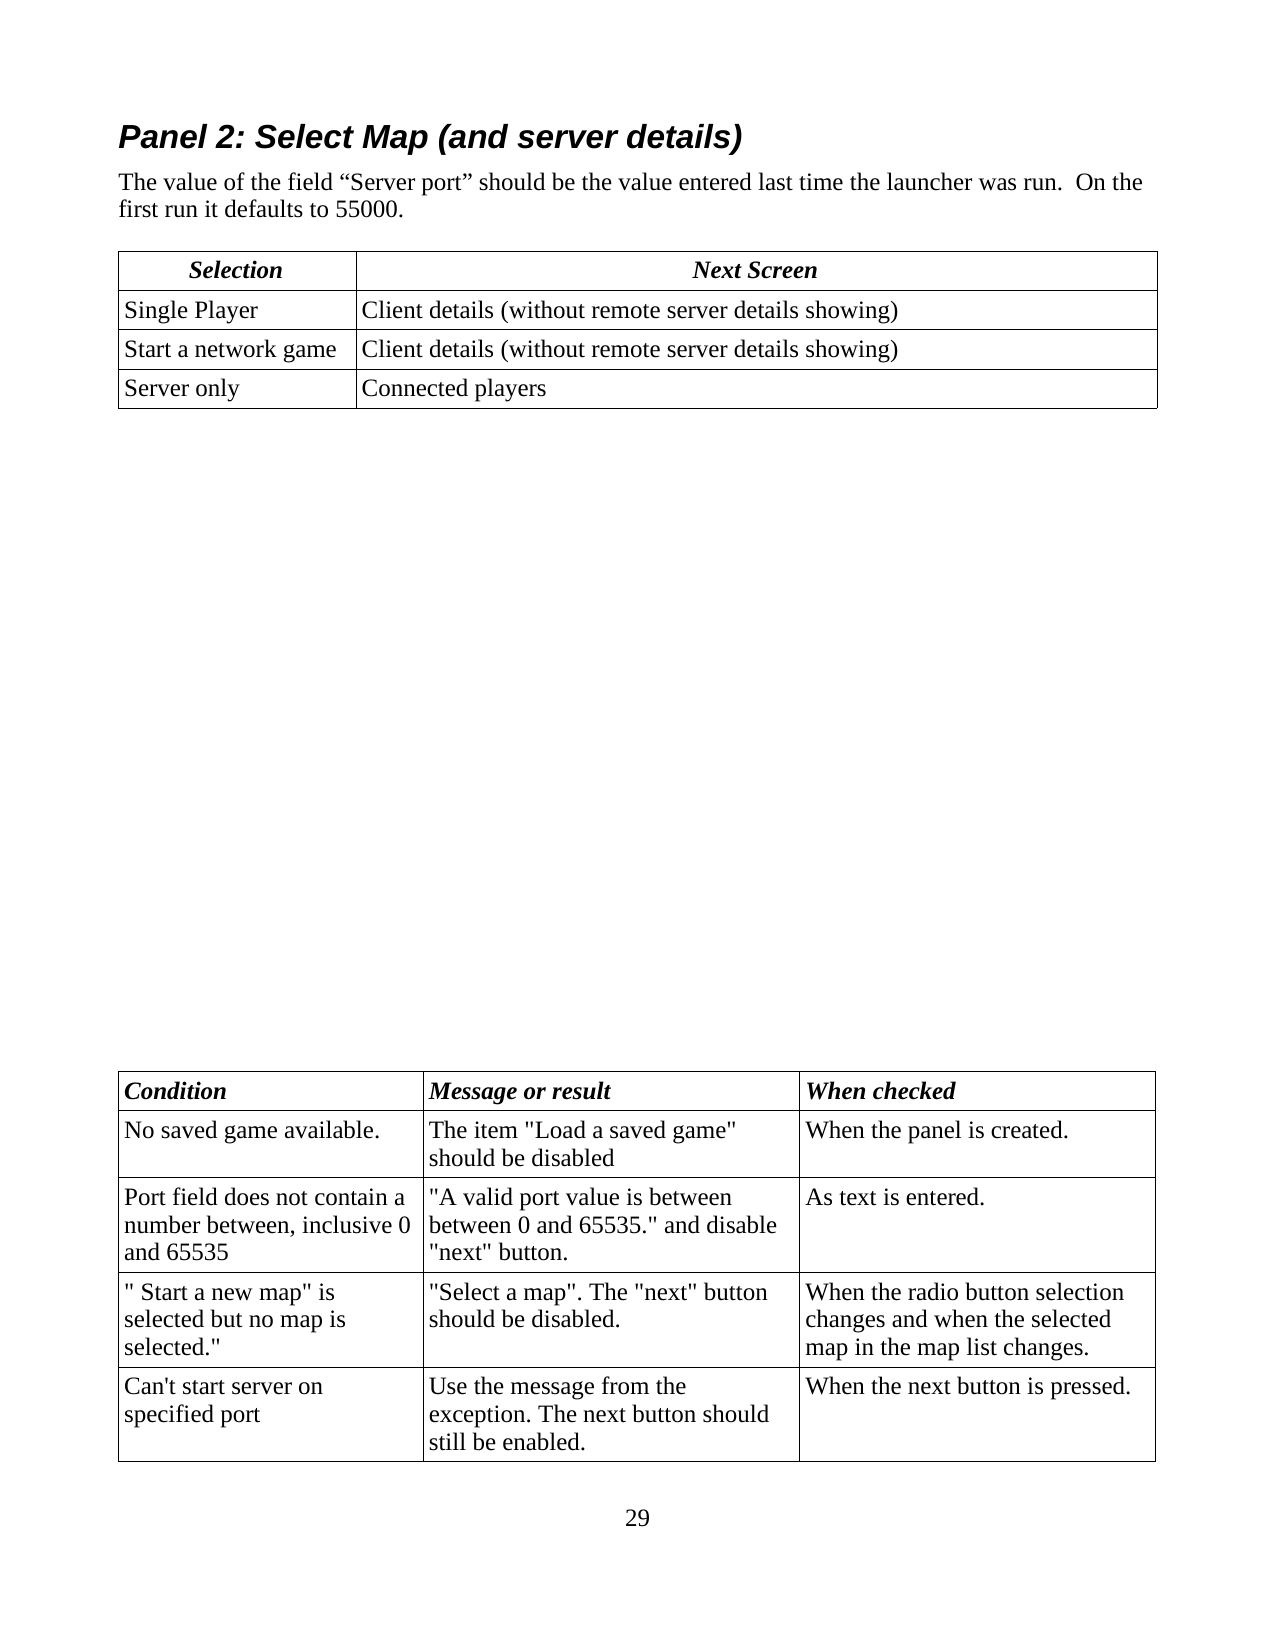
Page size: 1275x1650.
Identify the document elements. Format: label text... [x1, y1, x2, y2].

table_cell Client details (without remote server details showing) [357, 291, 1157, 329]
table_header Message or result [424, 1072, 799, 1110]
table_header Selection [119, 252, 356, 290]
table_cell " Start a new map" is selected but no map is selected." [119, 1273, 423, 1367]
table_cell Port field does not contain a number between, inclusive 0 and 65535 [119, 1178, 423, 1272]
table_cell No saved game available. [119, 1111, 423, 1177]
table_cell Can't start server on specified port [119, 1368, 423, 1461]
table_cell "Select a map". The "next" button should be disabled. [424, 1273, 799, 1367]
table_header When checked [800, 1072, 1155, 1110]
table_cell Start a network game [119, 330, 356, 369]
table_cell Single Player [119, 291, 356, 329]
table_cell Use the message from the exception. The next button should still be enabled. [424, 1368, 799, 1461]
table_cell When the panel is created. [800, 1111, 1155, 1177]
table_cell Server only [119, 370, 356, 408]
table_cell As text is entered. [800, 1178, 1155, 1272]
table_cell When the radio button selection changes and when the selected map in the map list changes. [800, 1273, 1155, 1367]
text The value of the field “Server port” should be the value entered last time the launcher was run. On the first run it defaults to 55000. [118, 168, 1157, 223]
text Panel 2: Select Map (and server details) [118, 118, 1157, 155]
table_header Next Screen [357, 252, 1157, 290]
table_cell "A valid port value is between between 0 and 65535." and disable "next" button. [424, 1178, 799, 1272]
table_cell Connected players [357, 370, 1157, 408]
table_cell Client details (without remote server details showing) [357, 330, 1157, 369]
table_cell The item "Load a saved game" should be disabled [424, 1111, 799, 1177]
table_cell When the next button is pressed. [800, 1368, 1155, 1461]
table_header Condition [119, 1072, 423, 1110]
